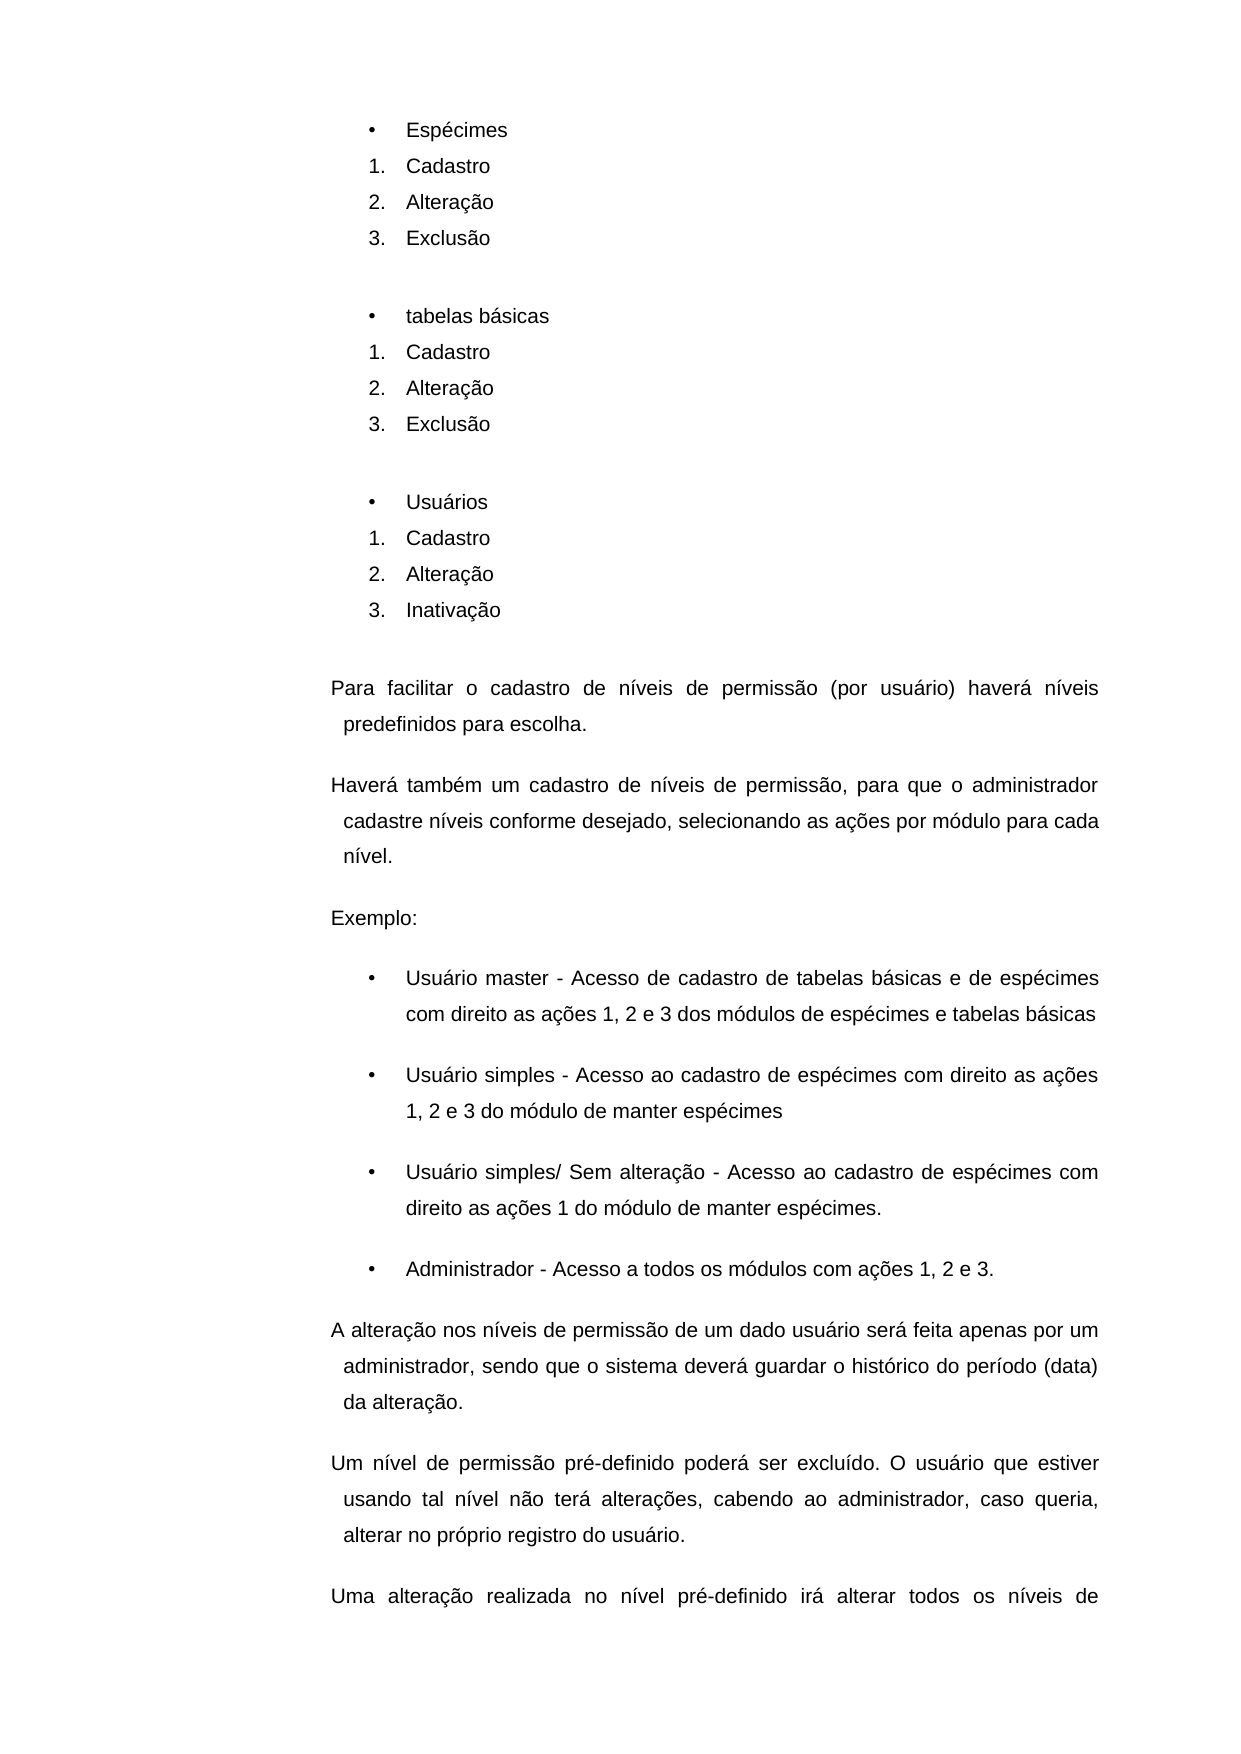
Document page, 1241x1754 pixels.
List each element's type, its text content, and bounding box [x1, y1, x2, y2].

list Exclusão [368, 412, 1099, 436]
list Cadastro [368, 340, 1099, 364]
list Cadastro [368, 526, 1099, 550]
list Espécimes [368, 118, 1099, 142]
list tabelas básicas [368, 304, 1099, 328]
list Exclusão [368, 226, 1099, 250]
text Exemplo: [331, 905, 1100, 929]
list Alteração [368, 376, 1099, 400]
list Inativação [368, 598, 1099, 622]
list Administrador - Acesso a todos os módulos com ações 1, 2 e 3. [368, 1257, 1100, 1281]
list Usuário simples/ Sem alteração - Acesso ao cadastro de espécimes com direito as ações 1 do módulo de manter espécimes. [368, 1160, 1100, 1220]
list Usuário master - Acesso de cadastro de tabelas básicas e de espécimes com direito as ações 1, 2 e 3 dos módulos de espécimes e tabelas básicas [368, 966, 1100, 1026]
text Uma alteração realizada no nível pré-definido irá alterar todos os níveis de [331, 1584, 1100, 1608]
list Cadastro [368, 154, 1099, 178]
list Alteração [368, 562, 1099, 586]
list Usuário simples - Acesso ao cadastro de espécimes com direito as ações 1, 2 e 3 do módulo de manter espécimes [368, 1063, 1100, 1123]
text Para facilitar o cadastro de níveis de permissão (por usuário) haverá níveis predefinidos para escolha. [331, 676, 1100, 736]
text Haverá também um cadastro de níveis de permissão, para que o administrador cadastre níveis conforme desejado, selecionando as ações por módulo para cada nível. [331, 772, 1100, 868]
text Um nível de permissão pré-definido poderá ser excluído. O usuário que estiver usando tal nível não terá alterações, cabendo ao administrador, caso queria, alterar no próprio registro do usuário. [331, 1451, 1100, 1547]
list Usuários [368, 490, 1099, 514]
text A alteração nos níveis de permissão de um dado usuário será feita apenas por um administrador, sendo que o sistema deverá guardar o histórico do período (data) da alteração. [331, 1318, 1100, 1414]
list Alteração [368, 190, 1099, 214]
